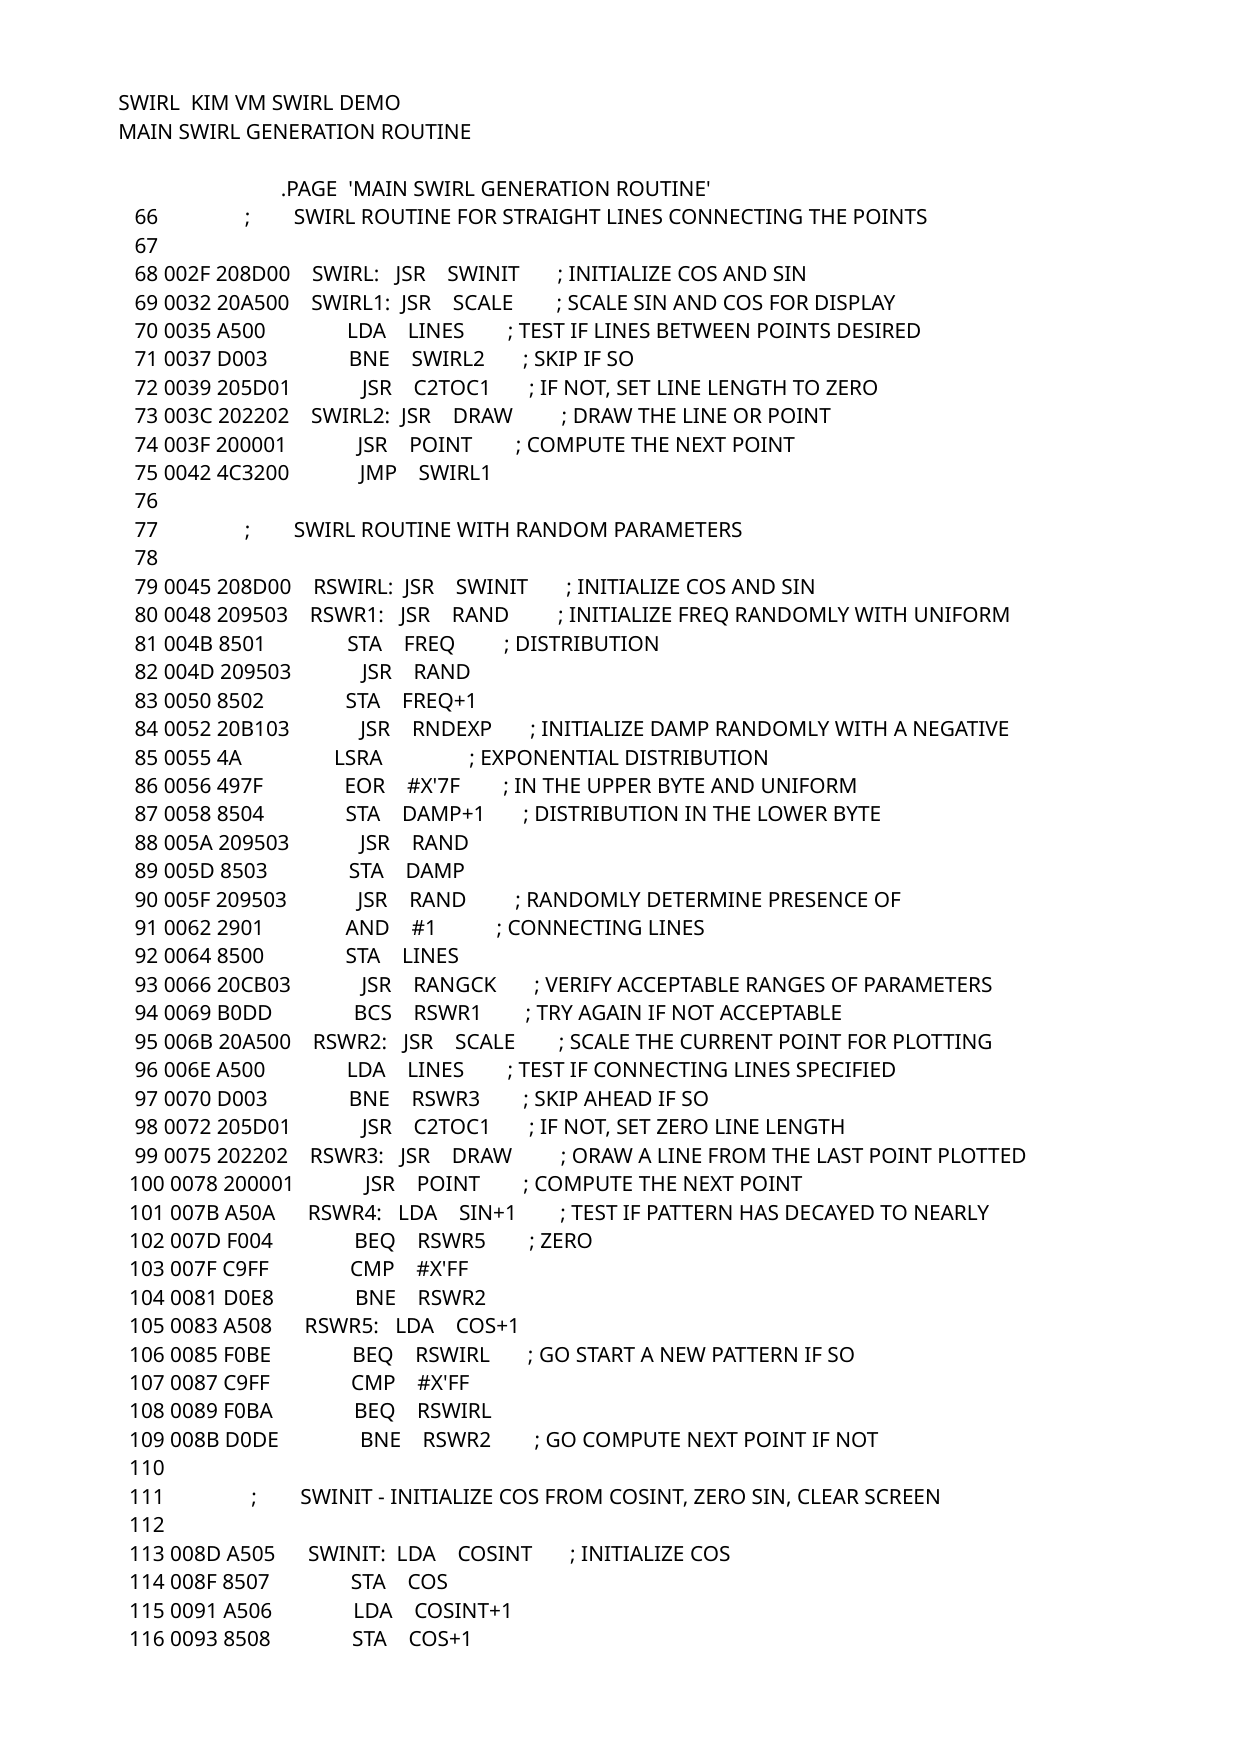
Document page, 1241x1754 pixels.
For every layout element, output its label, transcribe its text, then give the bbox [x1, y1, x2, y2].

text 68 002F 208D00 SWIRL: JSR SWINIT ; INITIALIZE COS AND SIN [118, 259, 1152, 288]
text SWIRL KIM VM SWIRL DEMO [118, 88, 1152, 117]
text 108 0089 F0BA BEQ RSWIRL [118, 1397, 1152, 1425]
text 66 ; SWIRL ROUTINE FOR STRAIGHT LINES CONNECTING THE POINTS [118, 202, 1152, 231]
text 89 005D 8503 STA DAMP [118, 856, 1152, 885]
text 69 0032 20A500 SWIRL1: JSR SCALE ; SCALE SIN AND COS FOR DISPLAY [118, 288, 1152, 316]
text 84 0052 20B103 JSR RNDEXP ; INITIALIZE DAMP RANDOMLY WITH A NEGATIVE [118, 714, 1152, 743]
text 91 0062 2901 AND #1 ; CONNECTING LINES [118, 913, 1152, 942]
text 96 006E A500 LDA LINES ; TEST IF CONNECTING LINES SPECIFIED [118, 1055, 1152, 1084]
text 106 0085 F0BE BEQ RSWIRL ; GO START A NEW PATTERN IF SO [118, 1340, 1152, 1368]
text 76 [118, 487, 1152, 515]
text 110 [118, 1453, 1152, 1482]
text 74 003F 200001 JSR POINT ; COMPUTE THE NEXT POINT [118, 430, 1152, 458]
text 100 0078 200001 JSR POINT ; COMPUTE THE NEXT POINT [118, 1169, 1152, 1198]
text 82 004D 209503 JSR RAND [118, 657, 1152, 686]
text 79 0045 208D00 RSWIRL: JSR SWINIT ; INITIALIZE COS AND SIN [118, 572, 1152, 600]
text 99 0075 202202 RSWR3: JSR DRAW ; ORAW A LINE FROM THE LAST POINT PLOTTED [118, 1141, 1152, 1169]
text 80 0048 209503 RSWR1: JSR RAND ; INITIALIZE FREQ RANDOMLY WITH UNIFORM [118, 600, 1152, 629]
text 86 0056 497F EOR #X'7F ; IN THE UPPER BYTE AND UNIFORM [118, 771, 1152, 799]
text 95 006B 20A500 RSWR2: JSR SCALE ; SCALE THE CURRENT POINT FOR PLOTTING [118, 1027, 1152, 1055]
text 101 007B A50A RSWR4: LDA SIN+1 ; TEST IF PATTERN HAS DECAYED TO NEARLY [118, 1198, 1152, 1226]
text 90 005F 209503 JSR RAND ; RANDOMLY DETERMINE PRESENCE OF [118, 885, 1152, 913]
text 92 0064 8500 STA LINES [118, 942, 1152, 970]
text 87 0058 8504 STA DAMP+1 ; DISTRIBUTION IN THE LOWER BYTE [118, 799, 1152, 828]
text 94 0069 B0DD BCS RSWR1 ; TRY AGAIN IF NOT ACCEPTABLE [118, 998, 1152, 1027]
text 71 0037 D003 BNE SWIRL2 ; SKIP IF SO [118, 344, 1152, 373]
text 78 [118, 543, 1152, 572]
text 85 0055 4A LSRA ; EXPONENTIAL DISTRIBUTION [118, 743, 1152, 771]
text 73 003C 202202 SWIRL2: JSR DRAW ; DRAW THE LINE OR POINT [118, 401, 1152, 430]
text 114 008F 8507 STA COS [118, 1567, 1152, 1596]
text 116 0093 8508 STA COS+1 [118, 1624, 1152, 1653]
text 109 008B D0DE BNE RSWR2 ; GO COMPUTE NEXT POINT IF NOT [118, 1425, 1152, 1453]
text 98 0072 205D01 JSR C2TOC1 ; IF NOT, SET ZERO LINE LENGTH [118, 1112, 1152, 1141]
text 83 0050 8502 STA FREQ+1 [118, 686, 1152, 714]
text 113 008D A505 SWINIT: LDA COSINT ; INITIALIZE COS [118, 1539, 1152, 1567]
text 67 [118, 231, 1152, 259]
text 107 0087 C9FF CMP #X'FF [118, 1368, 1152, 1397]
text 70 0035 A500 LDA LINES ; TEST IF LINES BETWEEN POINTS DESIRED [118, 316, 1152, 344]
text 104 0081 D0E8 BNE RSWR2 [118, 1283, 1152, 1311]
text 97 0070 D003 BNE RSWR3 ; SKIP AHEAD IF SO [118, 1084, 1152, 1112]
text 81 004B 8501 STA FREQ ; DISTRIBUTION [118, 629, 1152, 657]
text 75 0042 4C3200 JMP SWIRL1 [118, 458, 1152, 487]
text .PAGE 'MAIN SWIRL GENERATION ROUTINE' [118, 174, 1152, 202]
text 88 005A 209503 JSR RAND [118, 828, 1152, 856]
text MAIN SWIRL GENERATION ROUTINE [118, 117, 1152, 145]
text 102 007D F004 BEQ RSWR5 ; ZERO [118, 1226, 1152, 1254]
text 72 0039 205D01 JSR C2TOC1 ; IF NOT, SET LINE LENGTH TO ZERO [118, 373, 1152, 401]
text 103 007F C9FF CMP #X'FF [118, 1254, 1152, 1283]
text 77 ; SWIRL ROUTINE WITH RANDOM PARAMETERS [118, 515, 1152, 543]
text 111 ; SWINIT - INITIALIZE COS FROM COSINT, ZERO SIN, CLEAR SCREEN [118, 1482, 1152, 1510]
text 112 [118, 1510, 1152, 1539]
text 105 0083 A508 RSWR5: LDA COS+1 [118, 1311, 1152, 1340]
text 93 0066 20CB03 JSR RANGCK ; VERIFY ACCEPTABLE RANGES OF PARAMETERS [118, 970, 1152, 998]
text 115 0091 A506 LDA COSINT+1 [118, 1596, 1152, 1624]
